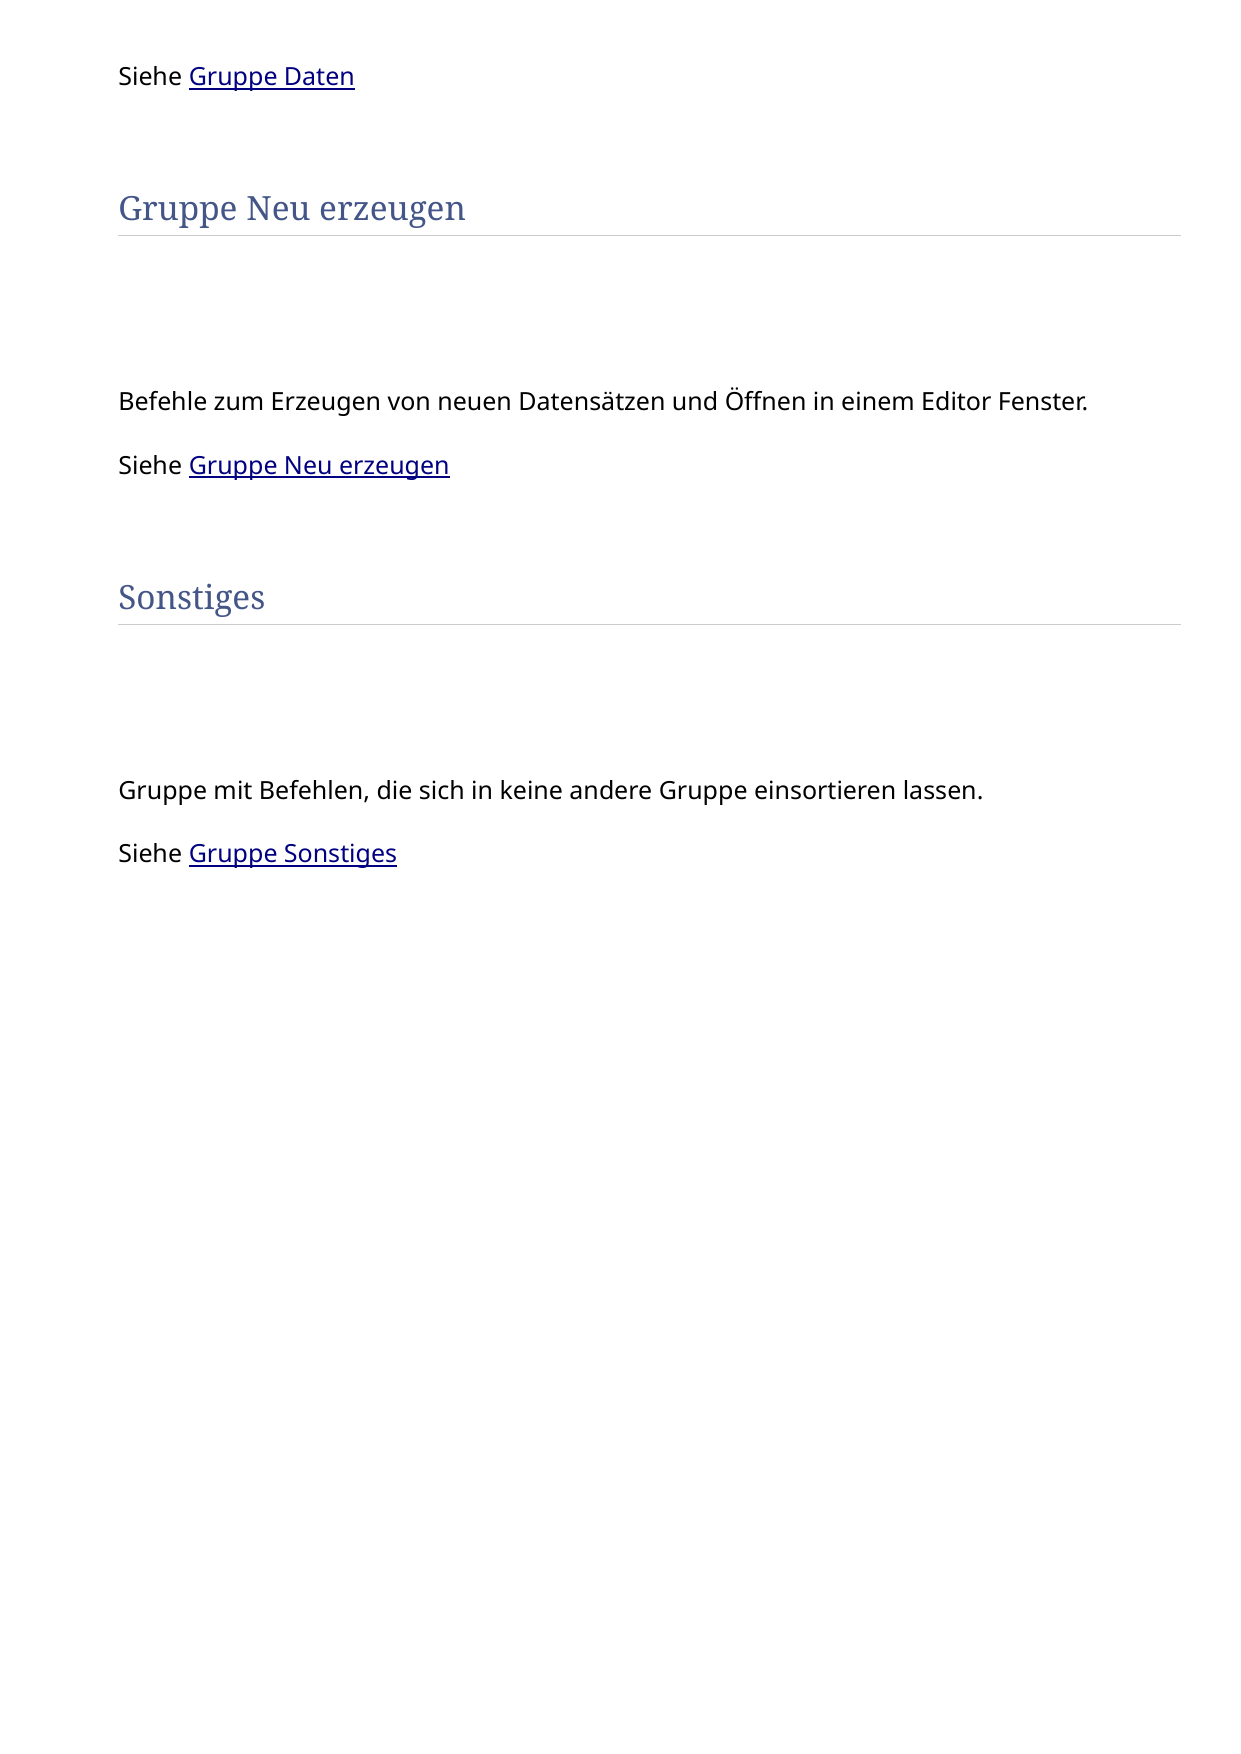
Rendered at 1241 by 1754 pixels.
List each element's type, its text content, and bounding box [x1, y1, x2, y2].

text Siehe Gruppe Daten [118, 59, 1181, 93]
subtitle Gruppe Neu erzeugen [118, 185, 1181, 235]
text Befehle zum Erzeugen von neuen Datensätzen und Öffnen in einem Editor Fenster. [118, 384, 1181, 418]
text Siehe Gruppe Sonstiges [118, 836, 1181, 870]
text Gruppe mit Befehlen, die sich in keine andere Gruppe einsortieren lassen. [118, 773, 1181, 807]
subtitle Sonstiges [118, 574, 1181, 624]
text Siehe Gruppe Neu erzeugen [118, 448, 1181, 482]
